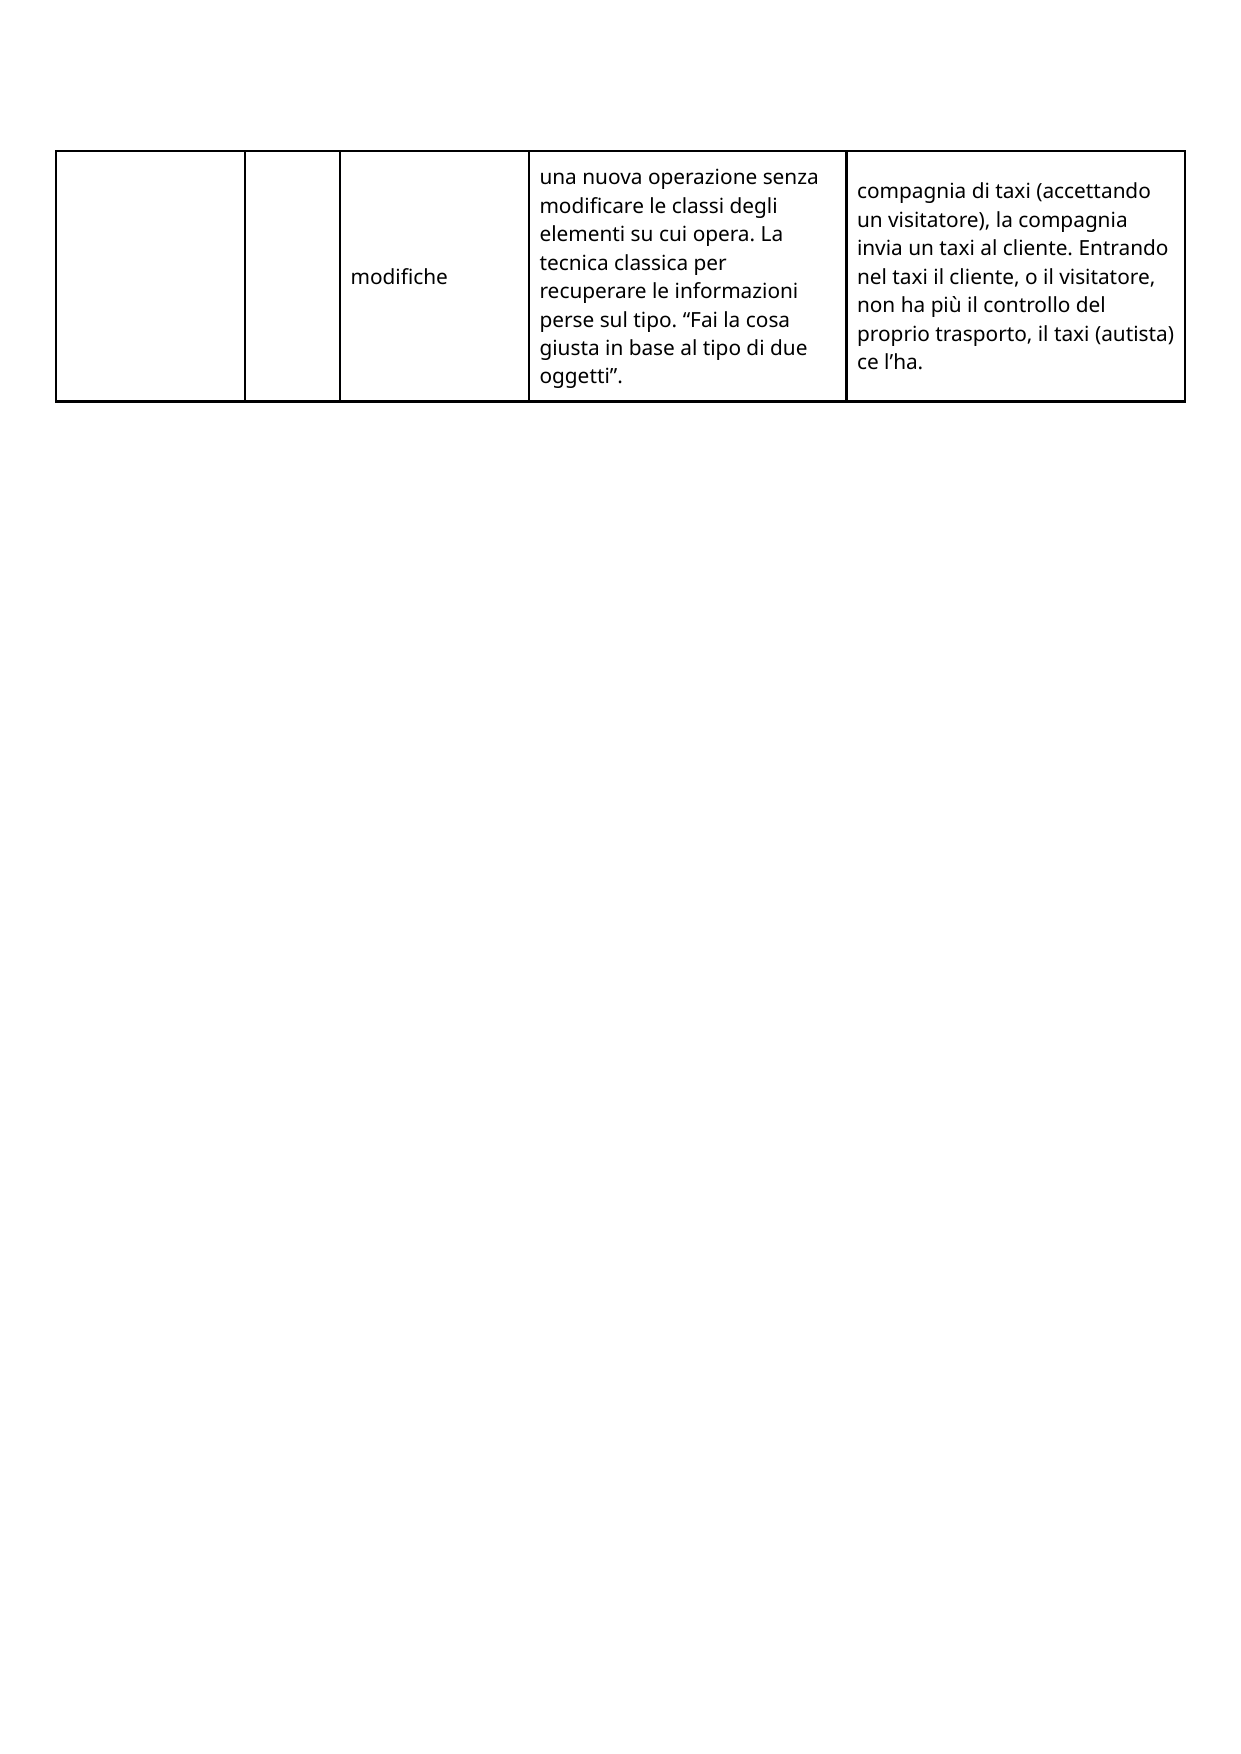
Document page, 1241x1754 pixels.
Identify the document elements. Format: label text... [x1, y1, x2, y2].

table_cell [57, 152, 244, 400]
table_cell una nuova operazione senza modificare le classi degli elementi su cui opera. La tecnica classica per recuperare le informazioni perse sul tipo. “Fai la cosa giusta in base al tipo di due oggetti”. [530, 152, 845, 400]
table_cell modifiche [341, 152, 528, 400]
table_cell [246, 152, 339, 400]
table_cell compagnia di taxi (accettando un visitatore), la compagnia invia un taxi al cliente. Entrando nel taxi il cliente, o il visitatore, non ha più il controllo del proprio trasporto, il taxi (autista) ce l’ha. [848, 152, 1184, 400]
